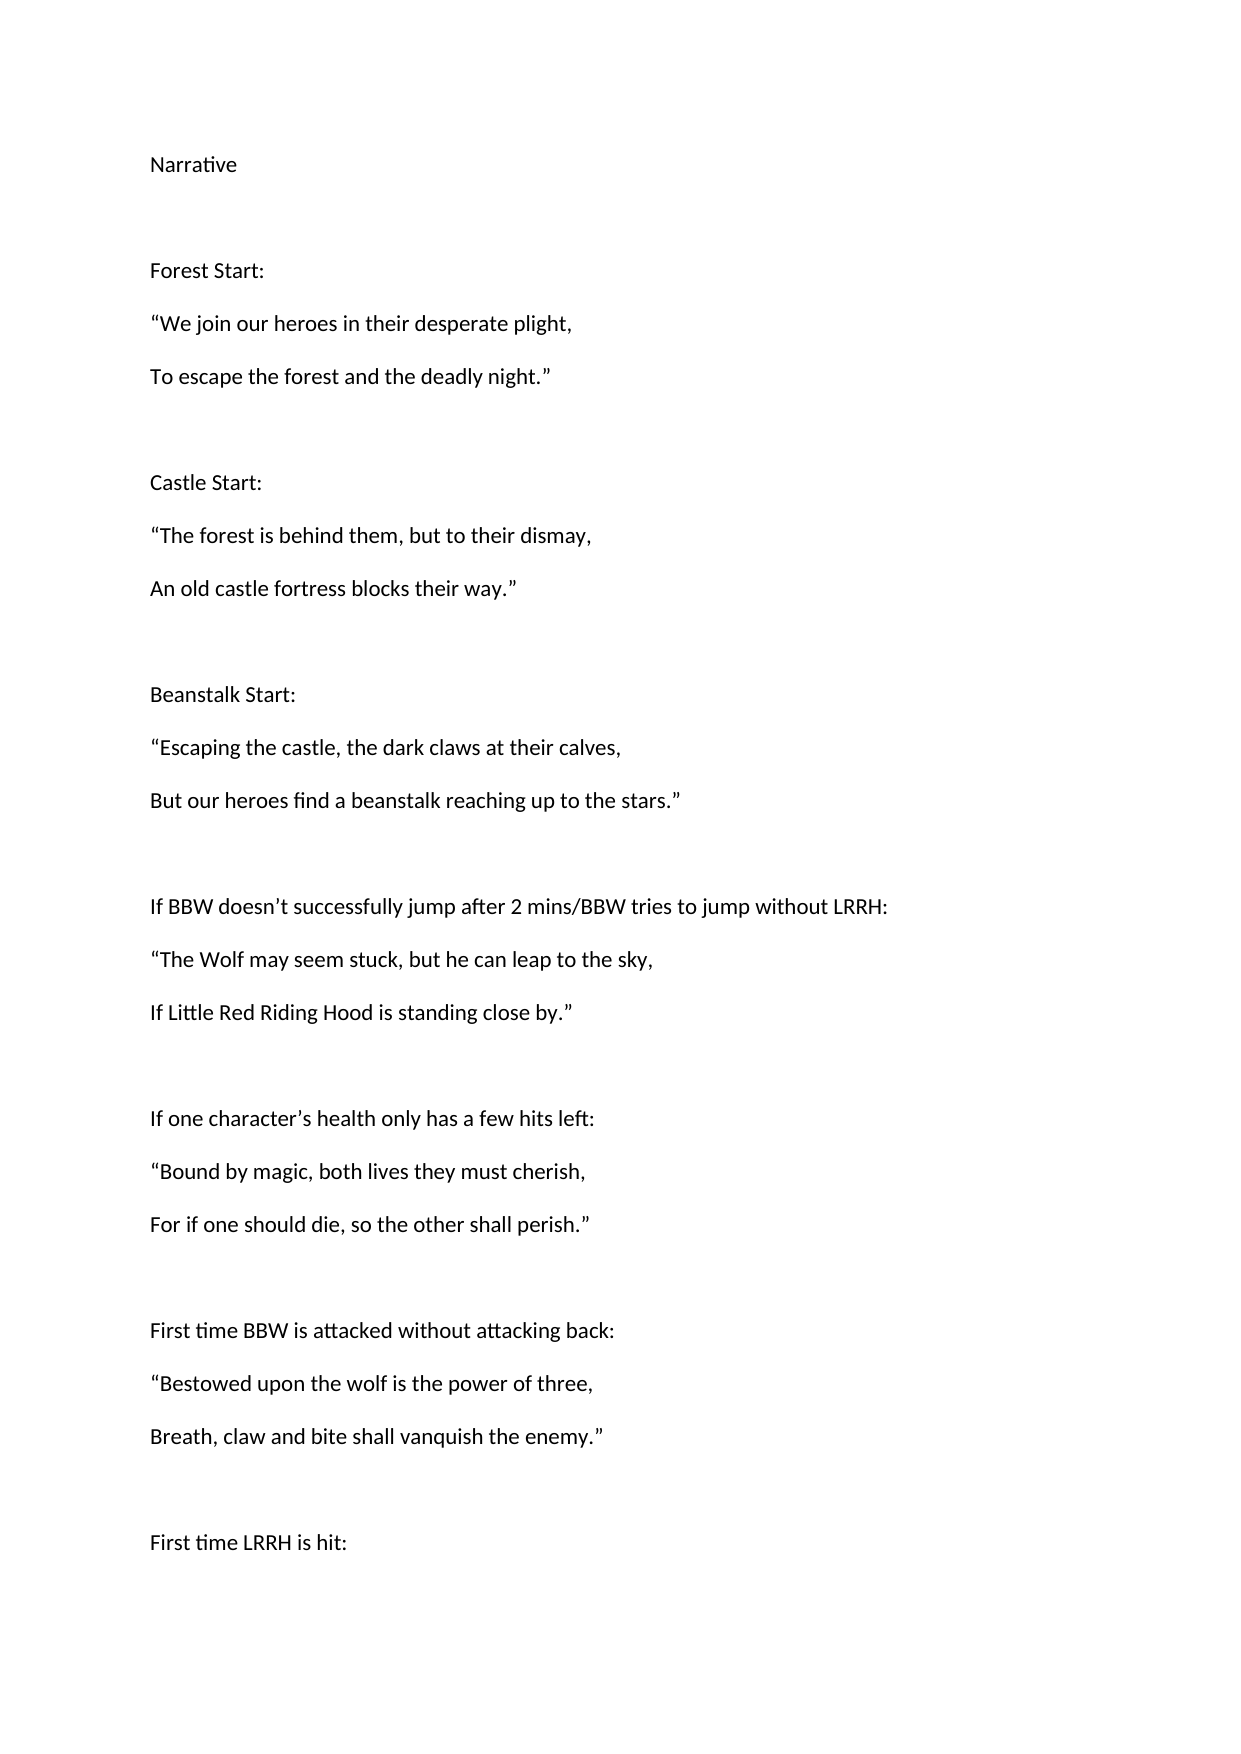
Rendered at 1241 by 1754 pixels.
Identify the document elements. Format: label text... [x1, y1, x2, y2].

text An old castle fortress blocks their way.” [150, 574, 1090, 602]
text Breath, claw and bite shall vanquish the enemy.” [150, 1422, 1090, 1451]
text “The forest is behind them, but to their dismay, [150, 521, 1090, 549]
text For if one should die, so the other shall perish.” [150, 1210, 1090, 1238]
text First time LRRH is hit: [150, 1528, 1090, 1557]
text Castle Start: [150, 468, 1090, 496]
text To escape the forest and the deadly night.” [150, 362, 1090, 390]
text If BBW doesn’t successfully jump after 2 mins/BBW tries to jump without LRRH: [150, 892, 1090, 920]
text “Escaping the castle, the dark claws at their calves, [150, 733, 1090, 761]
text “The Wolf may seem stuck, but he can leap to the sky, [150, 945, 1090, 973]
text If one character’s health only has a few hits left: [150, 1104, 1090, 1132]
text Forest Start: [150, 256, 1090, 284]
text Beanstalk Start: [150, 680, 1090, 708]
text Narrative [150, 150, 1090, 178]
text “We join our heroes in their desperate plight, [150, 309, 1090, 337]
text “Bound by magic, both lives they must cherish, [150, 1157, 1090, 1185]
text If Little Red Riding Hood is standing close by.” [150, 998, 1090, 1026]
text But our heroes find a beanstalk reaching up to the stars.” [150, 786, 1090, 814]
text “Bestowed upon the wolf is the power of three, [150, 1369, 1090, 1397]
text First time BBW is attacked without attacking back: [150, 1316, 1090, 1344]
